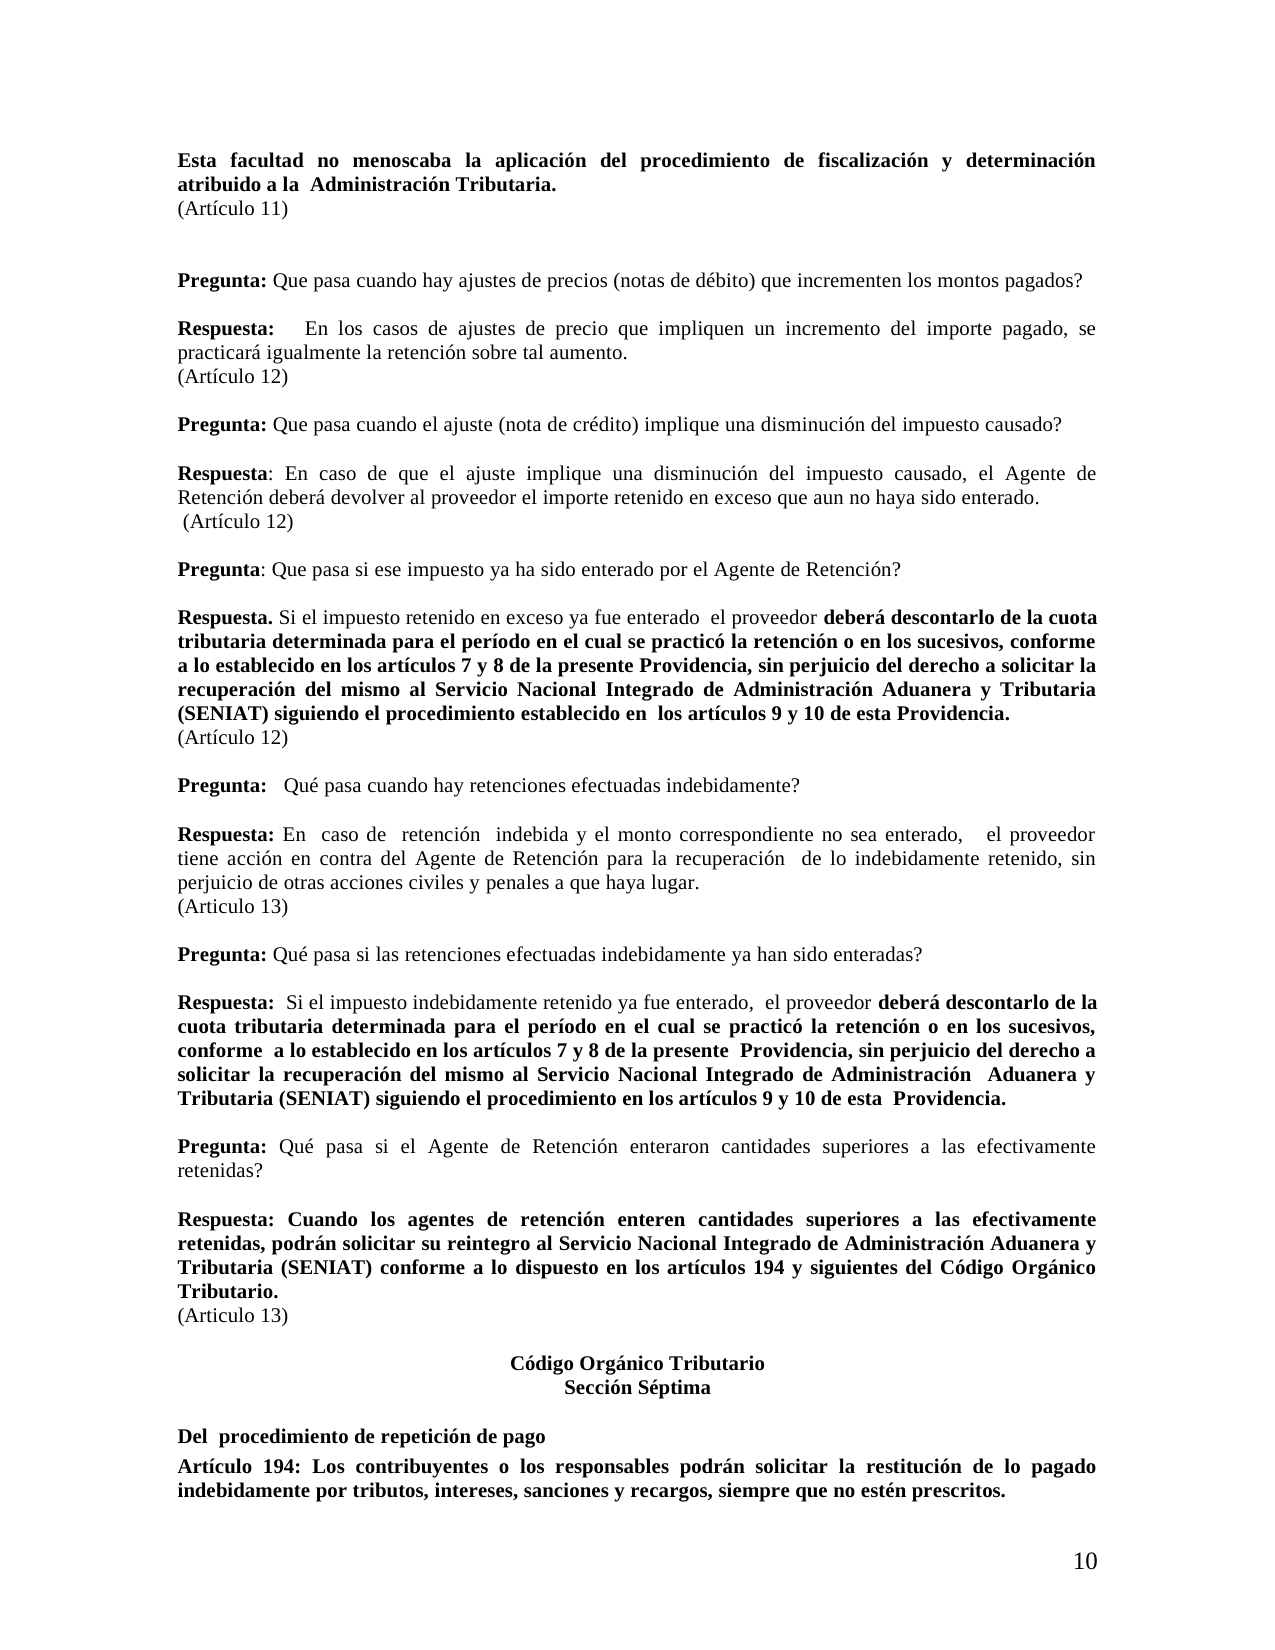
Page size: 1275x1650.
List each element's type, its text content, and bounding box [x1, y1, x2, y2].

text Pregunta: Qué pasa si el Agente de Retención enteraron cantidades superiores a las efectivamente retenidas? [177, 1134, 1098, 1182]
text (Artículo 12) [177, 725, 1098, 749]
text Respuesta: En caso de retención indebida y el monto correspondiente no sea enterado, el proveedor tiene acción en contra del Agente de Retención para la recuperación de lo indebidamente retenido, sin perjuicio de otras acciones civiles y penales a que haya lugar. [177, 821, 1098, 893]
text Respuesta: En los casos de ajustes de precio que impliquen un incremento del importe pagado, se practicará igualmente la retención sobre tal aumento. [177, 316, 1098, 364]
text Pregunta: Qué pasa cuando hay retenciones efectuadas indebidamente? [177, 773, 1098, 797]
text Respuesta: Cuando los agentes de retención enteren cantidades superiores a las efectivamente retenidas, podrán solicitar su reintegro al Servicio Nacional Integrado de Administración Aduanera y Tributaria (SENIAT) conforme a lo dispuesto en los artículos 194 y siguientes del Código Orgánico Tributario. [177, 1206, 1098, 1303]
text Pregunta: Que pasa cuando el ajuste (nota de crédito) implique una disminución del impuesto causado? [177, 412, 1098, 436]
text Respuesta: En caso de que el ajuste implique una disminución del impuesto causado, el Agente de Retención deberá devolver al proveedor el importe retenido en exceso que aun no haya sido enterado. [177, 460, 1098, 508]
text Pregunta: Que pasa cuando hay ajustes de precios (notas de débito) que incrementen los montos pagados? [177, 268, 1098, 292]
text Respuesta. Si el impuesto retenido en exceso ya fue enterado el proveedor deberá descontarlo de la cuota tributaria determinada para el período en el cual se practicó la retención o en los sucesivos, conforme a lo establecido en los artículos 7 y 8 de la presente Providencia, sin perjuicio del derecho a solicitar la recuperación del mismo al Servicio Nacional Integrado de Administración Aduanera y Tributaria (SENIAT) siguiendo el procedimiento establecido en los artículos 9 y 10 de esta Providencia. [177, 605, 1098, 725]
text Esta facultad no menoscaba la aplicación del procedimiento de fiscalización y determinación atribuido a la Administración Tributaria. [177, 148, 1098, 196]
text Respuesta: Si el impuesto indebidamente retenido ya fue enterado, el proveedor deberá descontarlo de la cuota tributaria determinada para el período en el cual se practicó la retención o en los sucesivos, conforme a lo establecido en los artículos 7 y 8 de la presente Providencia, sin perjuicio del derecho a solicitar la recuperación del mismo al Servicio Nacional Integrado de Administración Aduanera y Tributaria (SENIAT) siguiendo el procedimiento en los artículos 9 y 10 de esta Providencia. [177, 990, 1098, 1110]
text (Artículo 12) [177, 508, 1098, 533]
subtitle Código Orgánico Tributario [177, 1351, 1098, 1375]
text (Artículo 12) [177, 364, 1098, 388]
subtitle Del procedimiento de repetición de pago [177, 1424, 1098, 1448]
text (Articulo 13) [177, 1303, 1098, 1327]
text (Articulo 13) [177, 893, 1098, 918]
text Pregunta: Que pasa si ese impuesto ya ha sido enterado por el Agente de Retención? [177, 557, 1098, 581]
text Artículo 194: Los contribuyentes o los responsables podrán solicitar la restitución de lo pagado indebidamente por tributos, intereses, sanciones y recargos, siempre que no estén prescritos. [177, 1454, 1098, 1502]
text (Artículo 11) [177, 196, 1098, 220]
subtitle Sección Séptima [177, 1375, 1098, 1399]
text Pregunta: Qué pasa si las retenciones efectuadas indebidamente ya han sido enteradas? [177, 942, 1098, 966]
